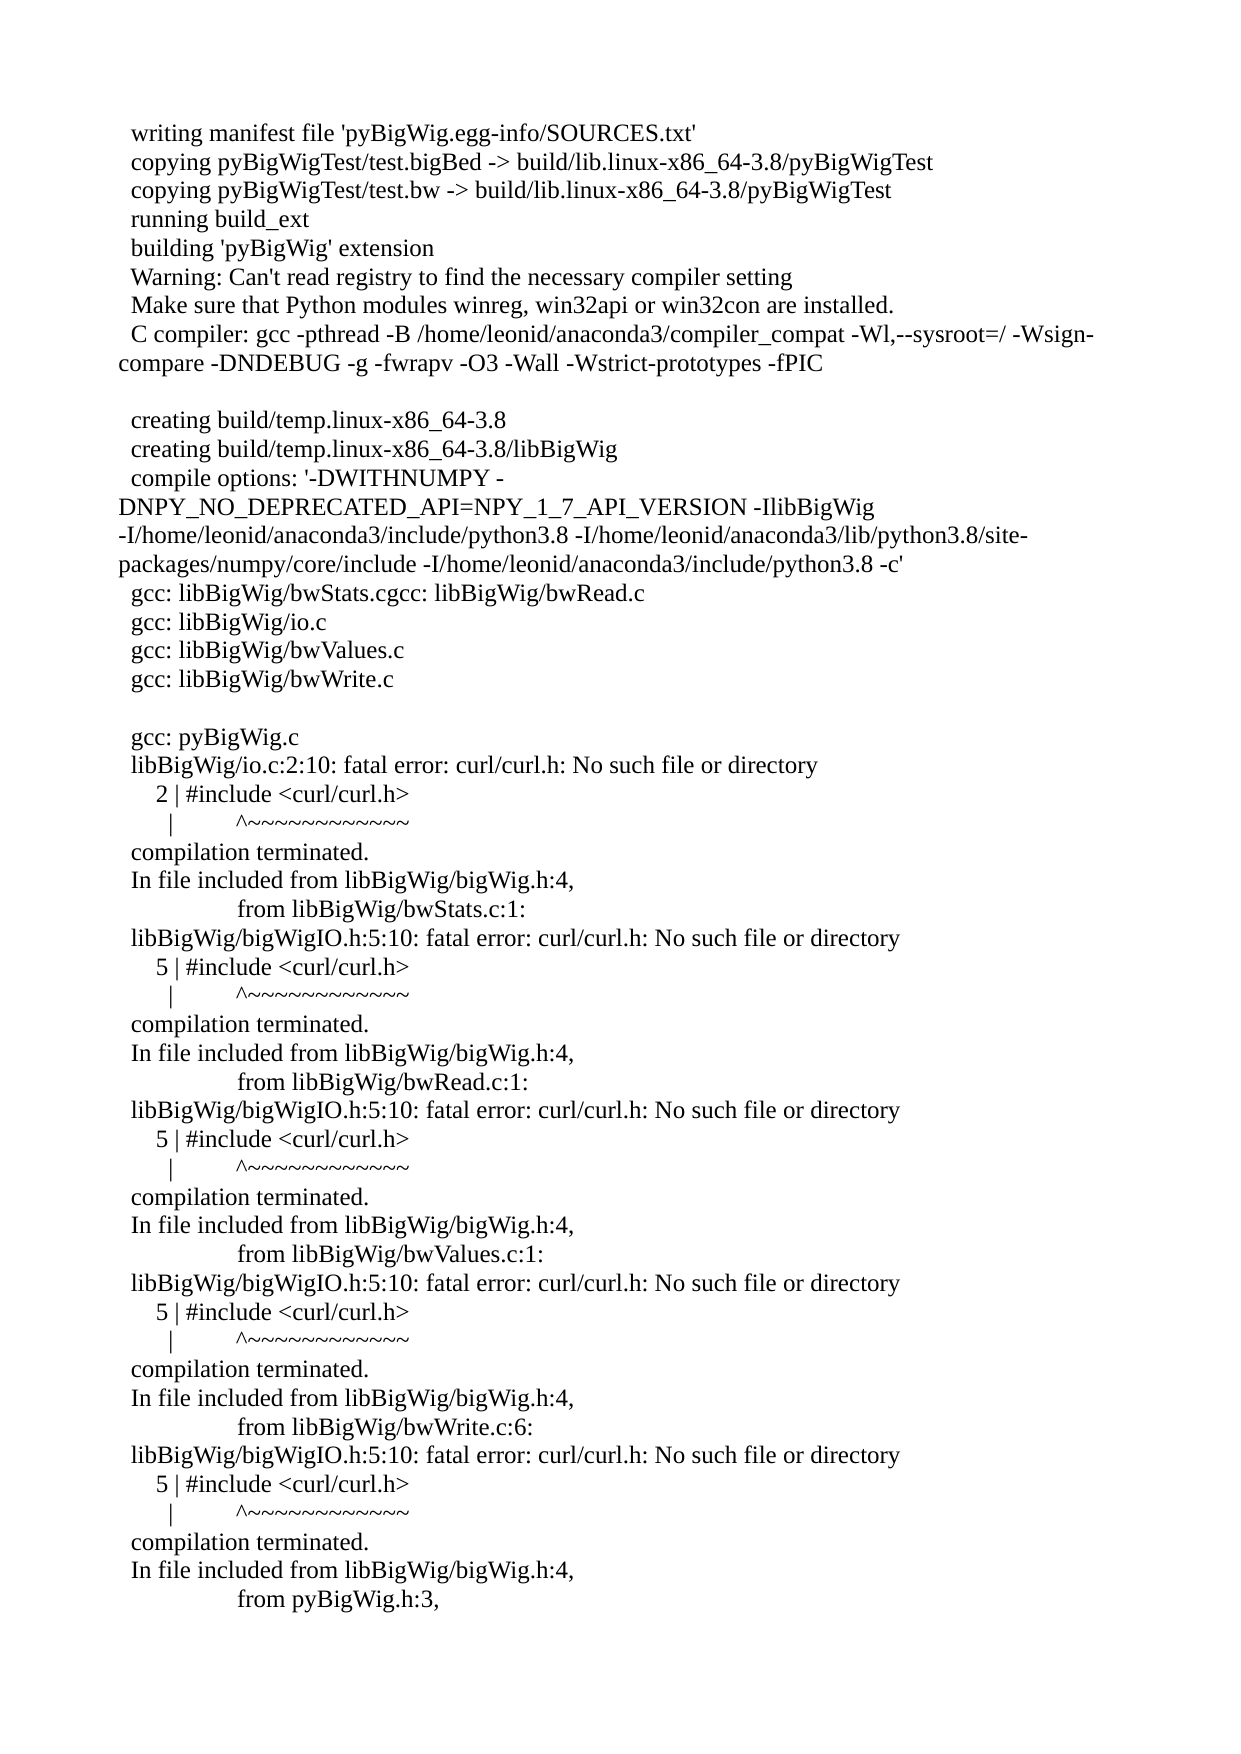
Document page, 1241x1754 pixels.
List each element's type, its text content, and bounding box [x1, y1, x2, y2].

text creating build/temp.linux-x86_64-3.8/libBigWig [118, 434, 1122, 463]
text | ^~~~~~~~~~~~~ [118, 1153, 1122, 1182]
text from pyBigWig.h:3, [118, 1584, 1122, 1613]
text gcc: libBigWig/bwStats.cgcc: libBigWig/bwRead.c [118, 578, 1122, 607]
text compilation terminated. [118, 1009, 1122, 1038]
text In file included from libBigWig/bigWig.h:4, [118, 1211, 1122, 1239]
text Warning: Can't read registry to find the necessary compiler setting [118, 262, 1122, 291]
text 5 | #include <curl/curl.h> [118, 952, 1122, 981]
text running build_ext [118, 204, 1122, 233]
text compile options: '-DWITHNUMPY -DNPY_NO_DEPRECATED_API=NPY_1_7_API_VERSION -IlibBigWig -I/home/leonid/anaconda3/include/python3.8 -I/home/leonid/anaconda3/lib/python3.8/site-packages/numpy/core/include -I/home/leonid/anaconda3/include/python3.8 -c' [118, 463, 1122, 578]
text from libBigWig/bwRead.c:1: [118, 1067, 1122, 1096]
text gcc: libBigWig/bwWrite.c [118, 664, 1122, 693]
text compilation terminated. [118, 1182, 1122, 1211]
text | ^~~~~~~~~~~~~ [118, 1326, 1122, 1354]
text from libBigWig/bwWrite.c:6: [118, 1412, 1122, 1441]
text libBigWig/bigWigIO.h:5:10: fatal error: curl/curl.h: No such file or directory [118, 1441, 1122, 1469]
text copying pyBigWigTest/test.bigBed -> build/lib.linux-x86_64-3.8/pyBigWigTest [118, 147, 1122, 176]
text | ^~~~~~~~~~~~~ [118, 1498, 1122, 1527]
text from libBigWig/bwStats.c:1: [118, 894, 1122, 923]
text 5 | #include <curl/curl.h> [118, 1124, 1122, 1153]
text from libBigWig/bwValues.c:1: [118, 1239, 1122, 1268]
text 5 | #include <curl/curl.h> [118, 1469, 1122, 1498]
text In file included from libBigWig/bigWig.h:4, [118, 1556, 1122, 1584]
text gcc: pyBigWig.c [118, 722, 1122, 751]
text writing manifest file 'pyBigWig.egg-info/SOURCES.txt' [118, 118, 1122, 147]
text 2 | #include <curl/curl.h> [118, 779, 1122, 808]
text compilation terminated. [118, 1354, 1122, 1383]
text Make sure that Python modules winreg, win32api or win32con are installed. [118, 291, 1122, 319]
text C compiler: gcc -pthread -B /home/leonid/anaconda3/compiler_compat -Wl,--sysroot=/ -Wsign-compare -DNDEBUG -g -fwrapv -O3 -Wall -Wstrict-prototypes -fPIC [118, 319, 1122, 377]
text In file included from libBigWig/bigWig.h:4, [118, 1383, 1122, 1412]
text 5 | #include <curl/curl.h> [118, 1297, 1122, 1326]
text compilation terminated. [118, 1527, 1122, 1556]
text gcc: libBigWig/io.c [118, 607, 1122, 636]
text creating build/temp.linux-x86_64-3.8 [118, 406, 1122, 434]
text libBigWig/bigWigIO.h:5:10: fatal error: curl/curl.h: No such file or directory [118, 1096, 1122, 1124]
text copying pyBigWigTest/test.bw -> build/lib.linux-x86_64-3.8/pyBigWigTest [118, 176, 1122, 204]
text libBigWig/bigWigIO.h:5:10: fatal error: curl/curl.h: No such file or directory [118, 923, 1122, 952]
text | ^~~~~~~~~~~~~ [118, 981, 1122, 1009]
text libBigWig/bigWigIO.h:5:10: fatal error: curl/curl.h: No such file or directory [118, 1268, 1122, 1297]
text In file included from libBigWig/bigWig.h:4, [118, 1038, 1122, 1067]
text compilation terminated. [118, 837, 1122, 866]
text building 'pyBigWig' extension [118, 233, 1122, 262]
text libBigWig/io.c:2:10: fatal error: curl/curl.h: No such file or directory [118, 751, 1122, 779]
text In file included from libBigWig/bigWig.h:4, [118, 866, 1122, 894]
text gcc: libBigWig/bwValues.c [118, 636, 1122, 664]
text | ^~~~~~~~~~~~~ [118, 808, 1122, 837]
